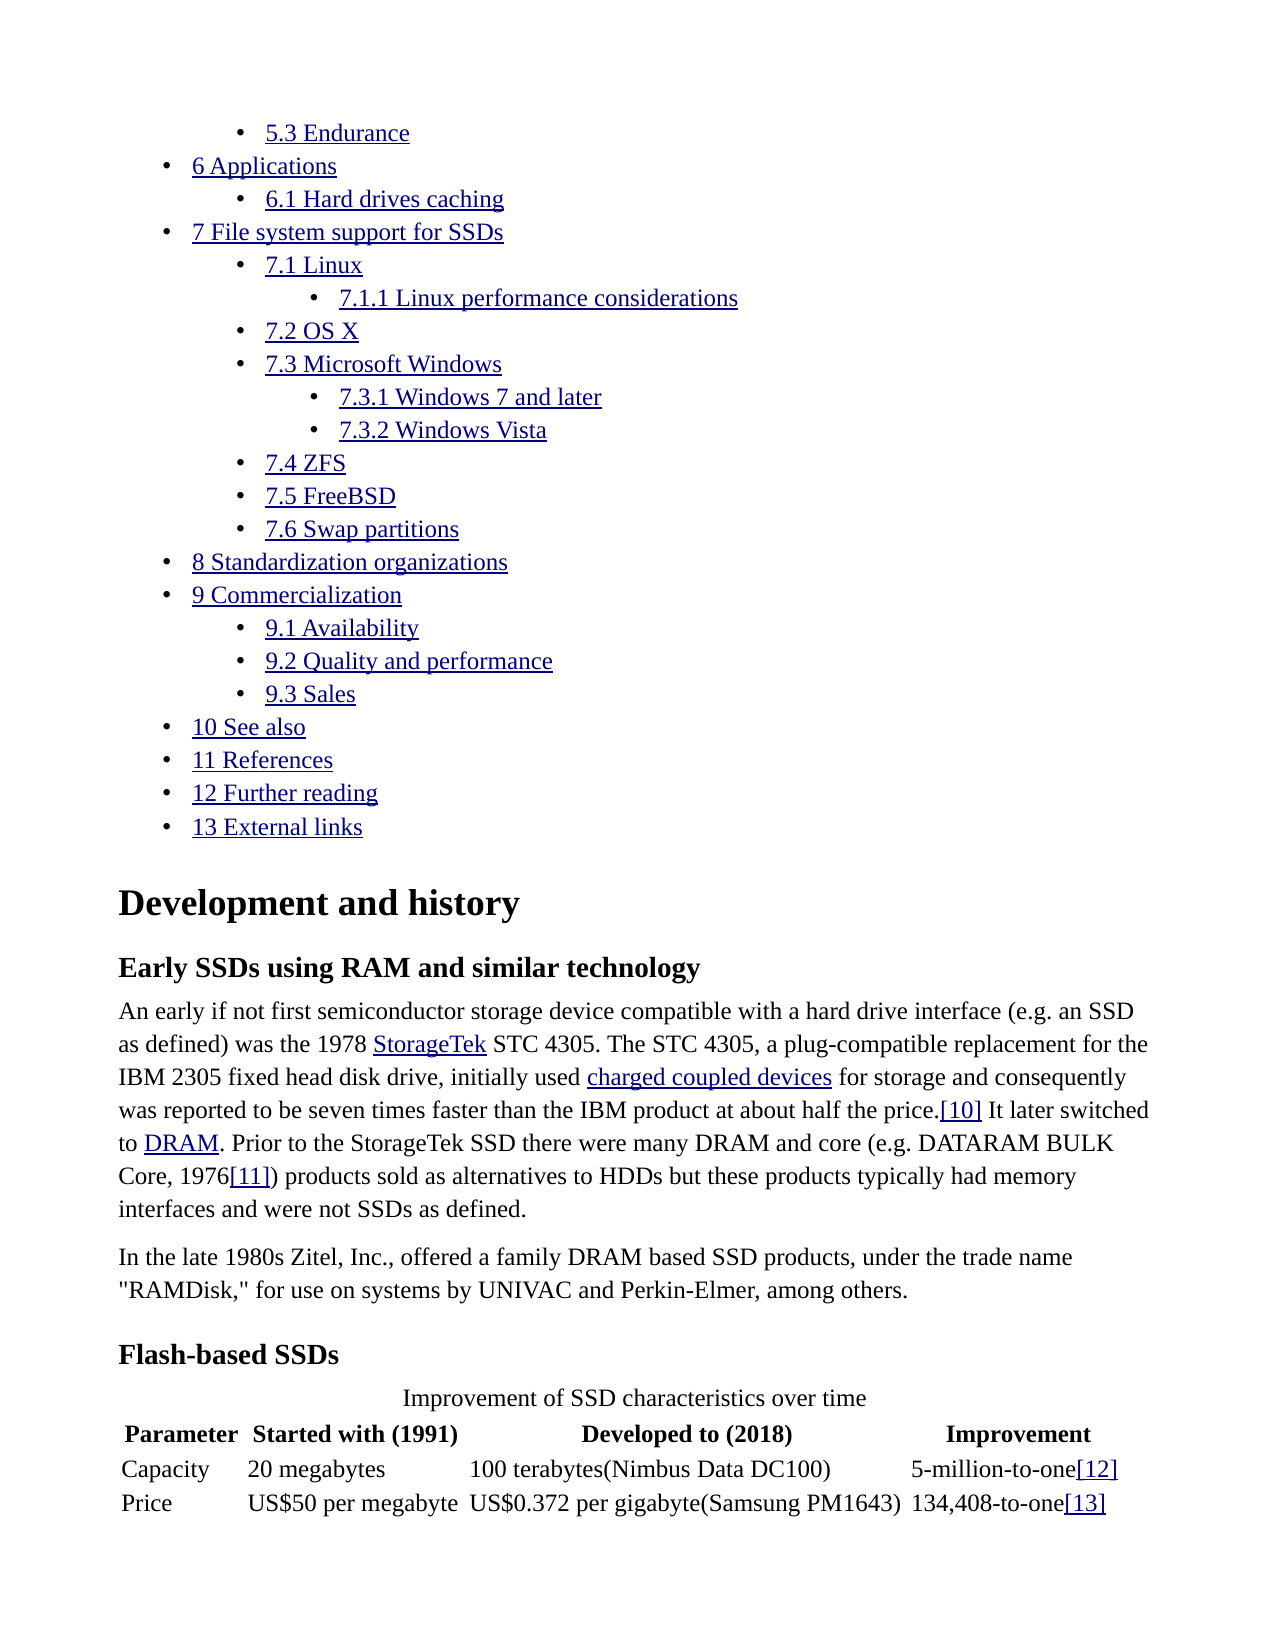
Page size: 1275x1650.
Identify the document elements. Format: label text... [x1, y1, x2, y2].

list 6.1 Hard drives caching [236, 184, 1157, 213]
table_header Developed to (2018) [466, 1416, 908, 1451]
list 7.3 Microsoft Windows [236, 349, 1157, 378]
list 12 Further reading [162, 778, 1157, 807]
list 6 Applications [162, 151, 1157, 180]
table_header Started with (1991) [244, 1416, 466, 1451]
table_cell US$50 per megabyte [244, 1485, 466, 1520]
list 7 File system support for SSDs [162, 217, 1157, 246]
table_cell 100 terabytes(Nimbus Data DC100) [466, 1451, 908, 1485]
list 8 Standardization organizations [162, 547, 1157, 576]
list 7.6 Swap partitions [236, 514, 1157, 543]
list 7.4 ZFS [236, 448, 1157, 477]
text An early if not first semiconductor storage device compatible with a hard drive interface (e.g. an SSD as defined) was the 1978 StorageTek STC 4305. The STC 4305, a plug-compatible replacement for the IBM 2305 fixed head disk drive, initially used charged coupled devices for storage and consequently was reported to be seven times faster than the IBM product at about half the price.[10] It later switched to DRAM. Prior to the StorageTek SSD there were many DRAM and core (e.g. DATARAM BULK Core, 1976[11]) products sold as alternatives to HDDs but these products typically had memory interfaces and were not SSDs as defined. [118, 996, 1157, 1223]
subtitle Development and history [118, 880, 1157, 923]
list 7.3.2 Windows Vista [309, 415, 1157, 444]
table_header Improvement [908, 1416, 1135, 1451]
list 7.1 Linux [236, 250, 1157, 279]
text Improvement of SSD characteristics over time [118, 1383, 1157, 1412]
list 13 External links [162, 812, 1157, 840]
list 7.5 FreeBSD [236, 481, 1157, 510]
table_header Parameter [118, 1416, 244, 1451]
list 7.1.1 Linux performance considerations [309, 283, 1157, 312]
list 10 See also [162, 712, 1157, 741]
list 11 References [162, 746, 1157, 774]
list 9.3 Sales [236, 679, 1157, 708]
list 7.2 OS X [236, 316, 1157, 345]
list 7.3.1 Windows 7 and later [309, 382, 1157, 411]
table_cell US$0.372 per gigabyte(Samsung PM1643) [466, 1485, 908, 1520]
list 5.3 Endurance [236, 118, 1157, 147]
list 9.1 Availability [236, 613, 1157, 642]
table_cell Price [118, 1485, 244, 1520]
list 9.2 Quality and performance [236, 646, 1157, 675]
table_cell Capacity [118, 1451, 244, 1485]
list 9 Commercialization [162, 580, 1157, 609]
table_cell 20 megabytes [244, 1451, 466, 1485]
subtitle Early SSDs using RAM and similar technology [118, 950, 1157, 984]
subtitle Flash-based SSDs [118, 1337, 1157, 1371]
text In the late 1980s Zitel, Inc., offered a family DRAM based SSD products, under the trade name "RAMDisk," for use on systems by UNIVAC and Perkin-Elmer, among others. [118, 1242, 1157, 1304]
table_cell 5-million-to-one[12] [908, 1451, 1135, 1485]
table_cell 134,408-to-one[13] [908, 1485, 1135, 1520]
